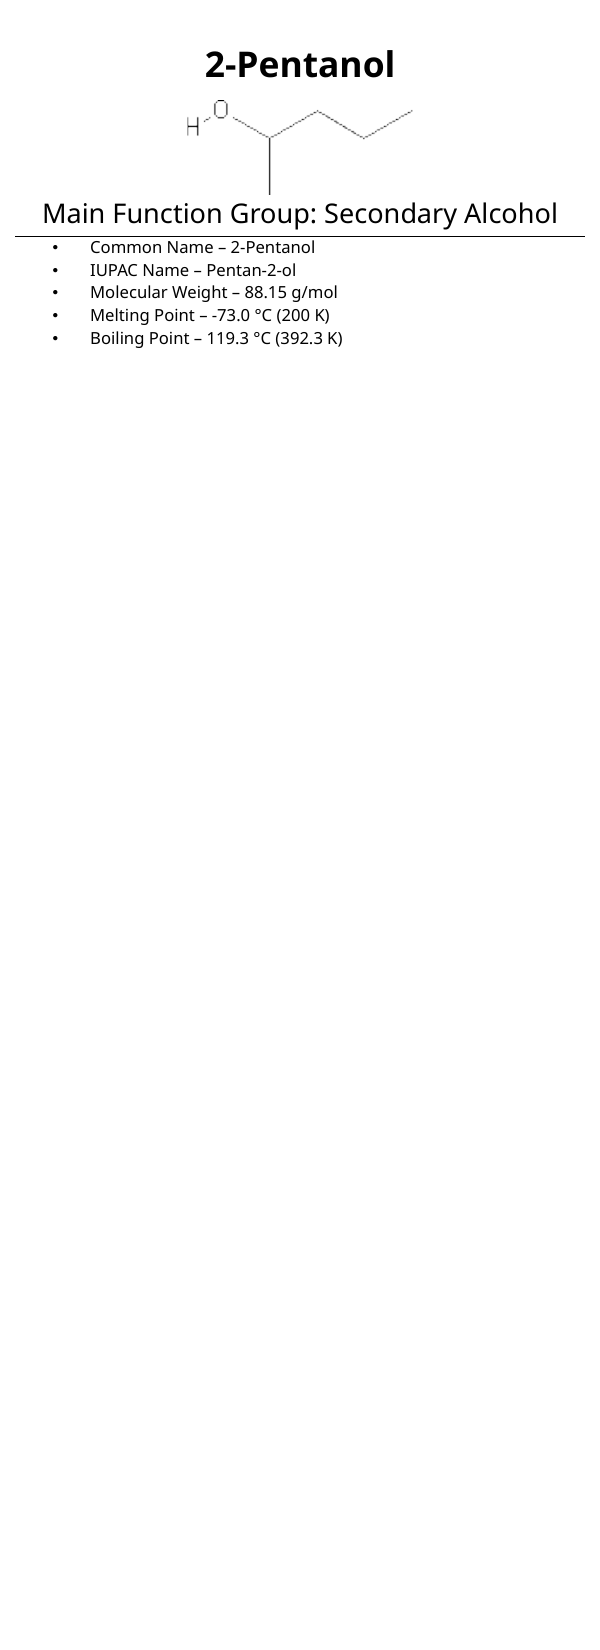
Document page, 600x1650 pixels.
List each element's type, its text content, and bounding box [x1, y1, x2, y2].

list Boiling Point – 119.3 °C (392.3 K) [52, 327, 585, 349]
picture [187, 100, 413, 195]
list IUPAC Name – Pentan-2-ol [52, 258, 585, 281]
subtitle 2-Pentanol [15, 40, 585, 88]
text Main Function Group: Secondary Alcohol [15, 101, 585, 236]
list Molecular Weight – 88.15 g/mol [52, 281, 585, 304]
list Common Name – 2-Pentanol [52, 237, 585, 258]
list Melting Point – -73.0 °C (200 K) [52, 304, 585, 327]
